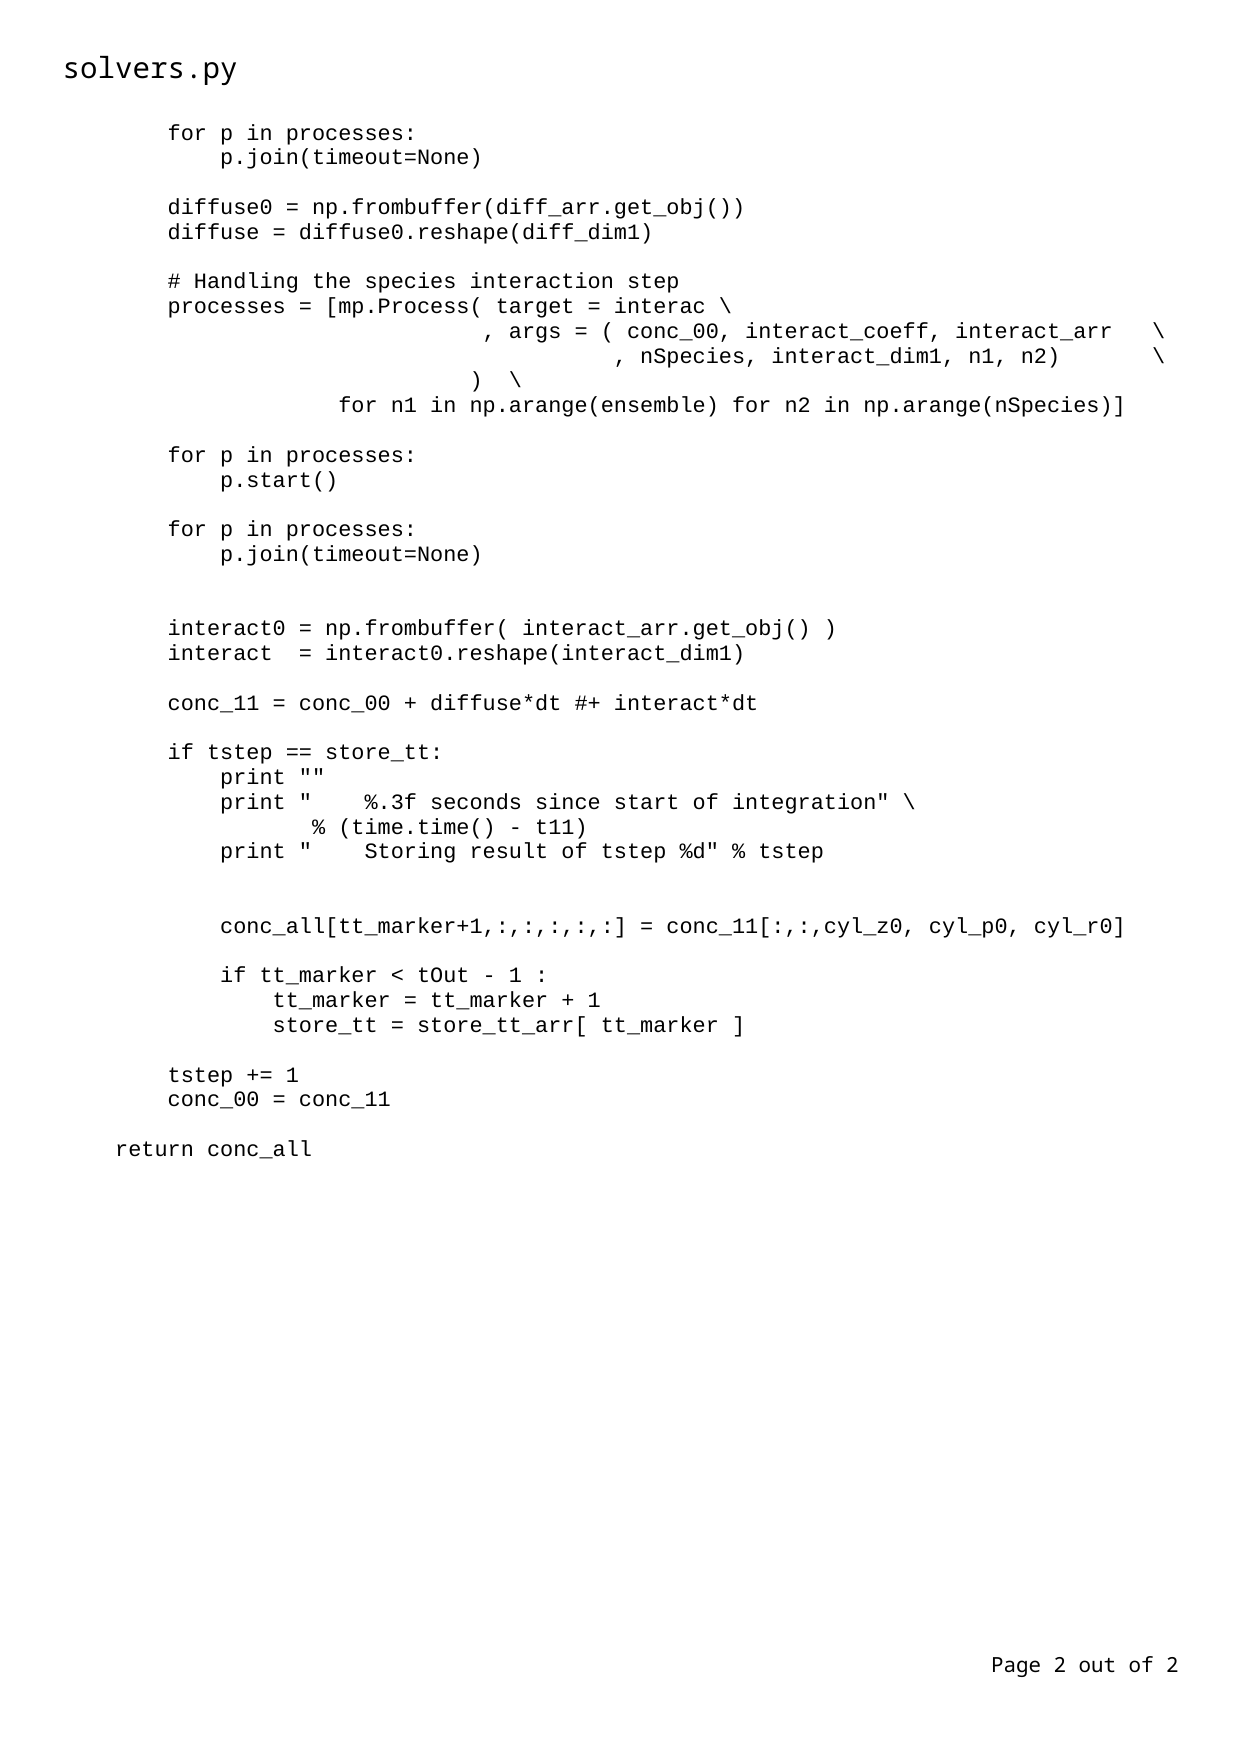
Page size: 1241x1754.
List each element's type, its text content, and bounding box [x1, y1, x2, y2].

text conc_all[tt_marker+1,:,:,:,:,:] = conc_11[:,:,cyl_z0, cyl_p0, cyl_r0] [62, 915, 1178, 940]
text tstep += 1 [62, 1064, 1178, 1089]
text for p in processes: [62, 122, 1178, 147]
text conc_00 = conc_11 [62, 1089, 1178, 1113]
text # Handling the species interaction step [62, 271, 1178, 295]
text for n1 in np.arange(ensemble) for n2 in np.arange(nSpecies)] [62, 394, 1178, 419]
text processes = [mp.Process( target = interac \ [62, 295, 1178, 320]
text p.join(timeout=None) [62, 147, 1178, 171]
text interact = interact0.reshape(interact_dim1) [62, 642, 1178, 667]
text p.join(timeout=None) [62, 543, 1178, 568]
text if tt_marker < tOut - 1 : [62, 965, 1178, 989]
text if tstep == store_tt: [62, 742, 1178, 766]
text for p in processes: [62, 518, 1178, 543]
text diffuse0 = np.frombuffer(diff_arr.get_obj()) [62, 196, 1178, 221]
text diffuse = diffuse0.reshape(diff_dim1) [62, 221, 1178, 246]
text , nSpecies, interact_dim1, n1, n2) \ [62, 345, 1178, 370]
text return conc_all [62, 1138, 1178, 1163]
text p.start() [62, 469, 1178, 494]
text print " Storing result of tstep %d" % tstep [62, 841, 1178, 866]
text store_tt = store_tt_arr[ tt_marker ] [62, 1014, 1178, 1039]
text conc_11 = conc_00 + diffuse*dt #+ interact*dt [62, 692, 1178, 717]
text print "" [62, 766, 1178, 791]
text for p in processes: [62, 444, 1178, 469]
text , args = ( conc_00, interact_coeff, interact_arr \ [62, 320, 1178, 345]
text tt_marker = tt_marker + 1 [62, 989, 1178, 1014]
text % (time.time() - t11) [62, 816, 1178, 841]
text interact0 = np.frombuffer( interact_arr.get_obj() ) [62, 618, 1178, 642]
text print " %.3f seconds since start of integration" \ [62, 791, 1178, 816]
text ) \ [62, 370, 1178, 394]
